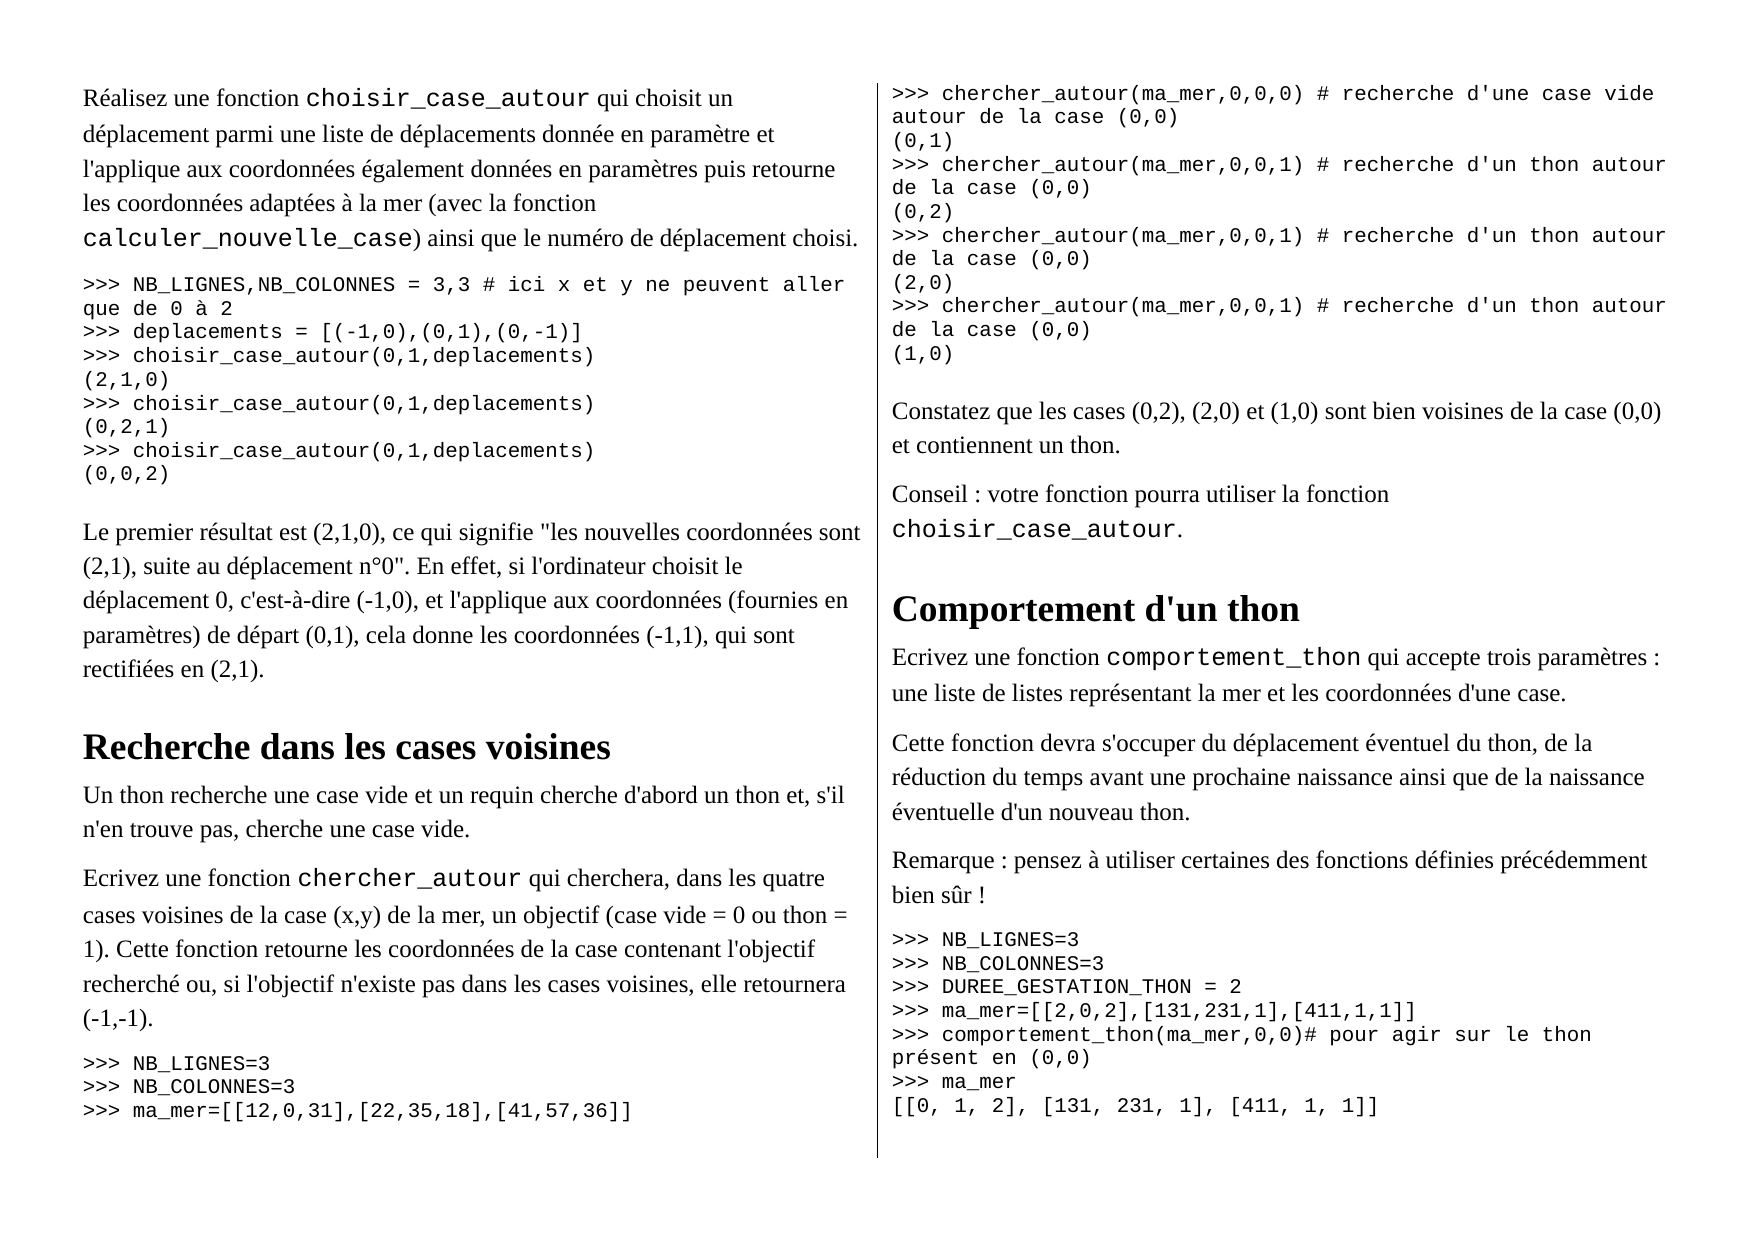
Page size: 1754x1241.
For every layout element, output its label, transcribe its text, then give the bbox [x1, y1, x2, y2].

text >>> choisir_case_autour(0,1,deplacements) [83, 440, 862, 463]
text >>> deplacements = [(-1,0),(0,1),(0,-1)] [83, 322, 862, 345]
text [[0, 1, 2], [131, 231, 1], [411, 1, 1]] [892, 1095, 1671, 1118]
text Ecrivez une fonction comportement_thon qui accepte trois paramètres : une liste de listes représentant la mer et les coordonnées d'une case. [892, 642, 1671, 707]
text >>> chercher_autour(ma_mer,0,0,1) # recherche d'un thon autour de la case (0,0) [892, 154, 1671, 201]
text >>> NB_COLONNES=3 [83, 1076, 862, 1100]
text Cette fonction devra s'occuper du déplacement éventuel du thon, de la réduction du temps avant une prochaine naissance ainsi que de la naissance éventuelle d'un nouveau thon. [892, 728, 1671, 825]
text Remarque : pensez à utiliser certaines des fonctions définies précédemment bien sûr ! [892, 846, 1671, 909]
text Constatez que les cases (0,2), (2,0) et (1,0) sont bien voisines de la case (0,0) et contiennent un thon. [892, 396, 1671, 459]
text (2,0) [892, 272, 1671, 296]
text >>> DUREE_GESTATION_THON = 2 [892, 976, 1671, 1000]
text (1,0) [892, 343, 1671, 366]
text >>> chercher_autour(ma_mer,0,0,0) # recherche d'une case vide autour de la case (0,0) [892, 83, 1671, 130]
text >>> NB_LIGNES,NB_COLONNES = 3,3 # ici x et y ne peuvent aller que de 0 à 2 [83, 274, 862, 322]
text (2,1,0) [83, 369, 862, 392]
text (0,2) [892, 201, 1671, 224]
text >>> NB_LIGNES=3 [83, 1053, 862, 1076]
text >>> chercher_autour(ma_mer,0,0,1) # recherche d'un thon autour de la case (0,0) [892, 296, 1671, 343]
text Ecrivez une fonction chercher_autour qui cherchera, dans les quatre cases voisines de la case (x,y) de la mer, un objectif (case vide = 0 ou thon = 1). Cette fonction retourne les coordonnées de la case contenant l'objectif recherché ou, si l'objectif n'existe pas dans les cases voisines, elle retournera (-1,-1). [83, 863, 862, 1032]
text >>> ma_mer=[[12,0,31],[22,35,18],[41,57,36]] [83, 1100, 862, 1123]
text (0,1) [892, 130, 1671, 154]
text Un thon recherche une case vide et un requin cherche d'abord un thon et, s'il n'en trouve pas, cherche une case vide. [83, 780, 862, 843]
text >>> comportement_thon(ma_mer,0,0)# pour agir sur le thon présent en (0,0) [892, 1024, 1671, 1071]
text >>> choisir_case_autour(0,1,deplacements) [83, 392, 862, 416]
text >>> NB_LIGNES=3 [892, 929, 1671, 953]
text >>> chercher_autour(ma_mer,0,0,1) # recherche d'un thon autour de la case (0,0) [892, 224, 1671, 272]
text >>> choisir_case_autour(0,1,deplacements) [83, 345, 862, 369]
text Le premier résultat est (2,1,0), ce qui signifie "les nouvelles coordonnées sont (2,1), suite au déplacement n°0". En effet, si l'ordinateur choisit le déplacement 0, c'est-à-dire (-1,0), et l'applique aux coordonnées (fournies en paramètres) de départ (0,1), cela donne les coordonnées (-1,1), qui sont rectifiées en (2,1). [83, 517, 862, 683]
text Conseil : votre fonction pourra utiliser la fonction choisir_case_autour. [892, 479, 1671, 545]
text (0,2,1) [83, 416, 862, 440]
subtitle Comportement d'un thon [892, 586, 1671, 629]
text (0,0,2) [83, 463, 862, 487]
text >>> ma_mer [892, 1071, 1671, 1095]
text >>> ma_mer=[[2,0,2],[131,231,1],[411,1,1]] [892, 1000, 1671, 1024]
text >>> NB_COLONNES=3 [892, 953, 1671, 976]
text Réalisez une fonction choisir_case_autour qui choisit un déplacement parmi une liste de déplacements donnée en paramètre et l'applique aux coordonnées également données en paramètres puis retourne les coordonnées adaptées à la mer (avec la fonction calculer_nouvelle_case) ainsi que le numéro de déplacement choisi. [83, 83, 862, 253]
subtitle Recherche dans les cases voisines [83, 724, 862, 767]
